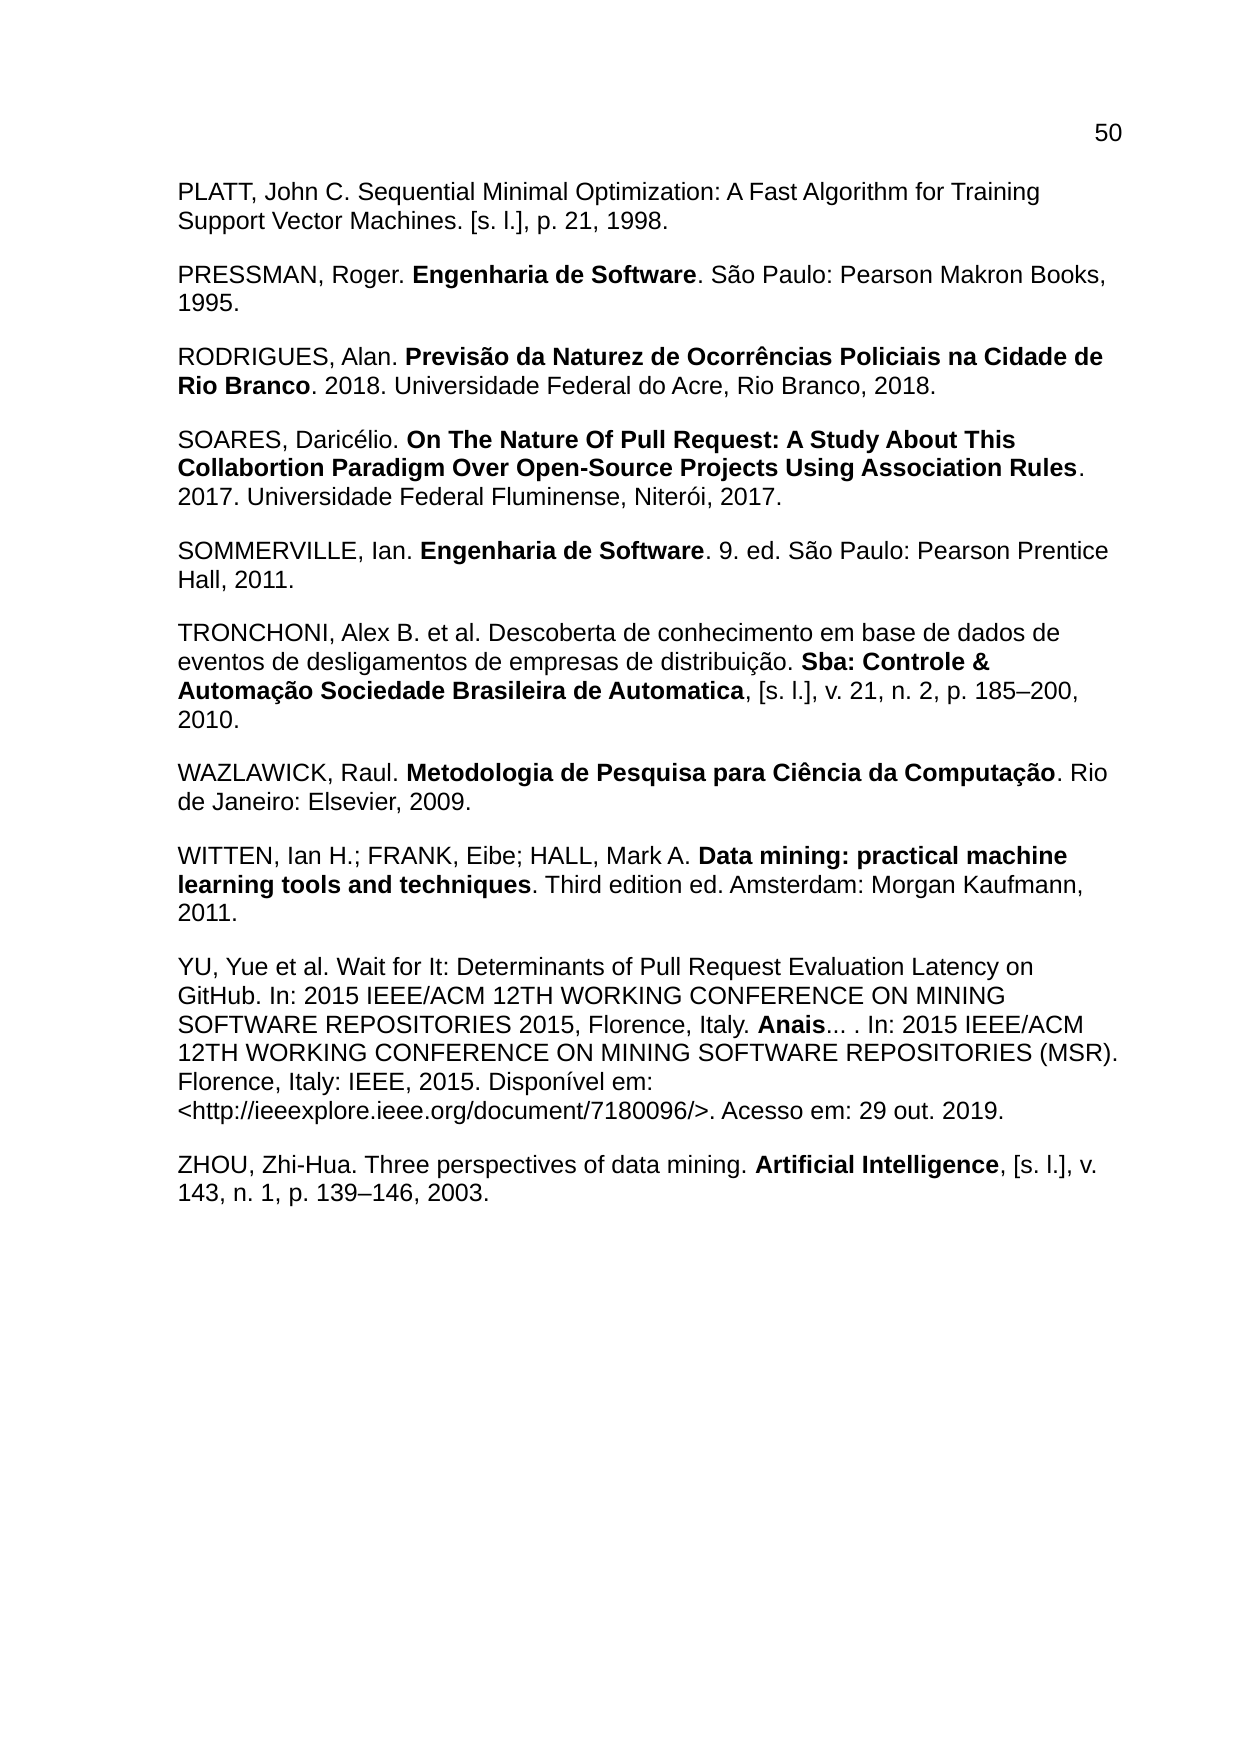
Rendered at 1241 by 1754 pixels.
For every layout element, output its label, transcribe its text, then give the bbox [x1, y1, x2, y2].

text PLATT, John C. Sequential Minimal Optimization: A Fast Algorithm for Training Support Vector Machines. [s. l.], p. 21, 1998. [177, 177, 1122, 234]
text SOARES, Daricélio. On The Nature Of Pull Request: A Study About This Collabortion Paradigm Over Open-Source Projects Using Association Rules. 2017. Universidade Federal Fluminense, Niterói, 2017. [177, 424, 1122, 511]
text WAZLAWICK, Raul. Metodologia de Pesquisa para Ciência da Computação. Rio de Janeiro: Elsevier, 2009. [177, 758, 1122, 816]
text WITTEN, Ian H.; FRANK, Eibe; HALL, Mark A. Data mining: practical machine learning tools and techniques. Third edition ed. Amsterdam: Morgan Kaufmann, 2011. [177, 841, 1122, 927]
text YU, Yue et al. Wait for It: Determinants of Pull Request Evaluation Latency on GitHub. In: 2015 IEEE/ACM 12TH WORKING CONFERENCE ON MINING SOFTWARE REPOSITORIES 2015, Florence, Italy. Anais... . In: 2015 IEEE/ACM 12TH WORKING CONFERENCE ON MINING SOFTWARE REPOSITORIES (MSR). Florence, Italy: IEEE, 2015. Disponível em: <http://ieeexplore.ieee.org/document/7180096/>. Acesso em: 29 out. 2019. [177, 952, 1122, 1124]
text PRESSMAN, Roger. Engenharia de Software. São Paulo: Pearson Makron Books, 1995. [177, 259, 1122, 317]
text ZHOU, Zhi-Hua. Three perspectives of data mining. Artificial Intelligence, [s. l.], v. 143, n. 1, p. 139–146, 2003. [177, 1149, 1122, 1207]
text RODRIGUES, Alan. Previsão da Naturez de Ocorrências Policiais na Cidade de Rio Branco. 2018. Universidade Federal do Acre, Rio Branco, 2018. [177, 342, 1122, 399]
text SOMMERVILLE, Ian. Engenharia de Software. 9. ed. São Paulo: Pearson Prentice Hall, 2011. [177, 536, 1122, 593]
text TRONCHONI, Alex B. et al. Descoberta de conhecimento em base de dados de eventos de desligamentos de empresas de distribuição. Sba: Controle & Automação Sociedade Brasileira de Automatica, [s. l.], v. 21, n. 2, p. 185–200, 2010. [177, 618, 1122, 733]
